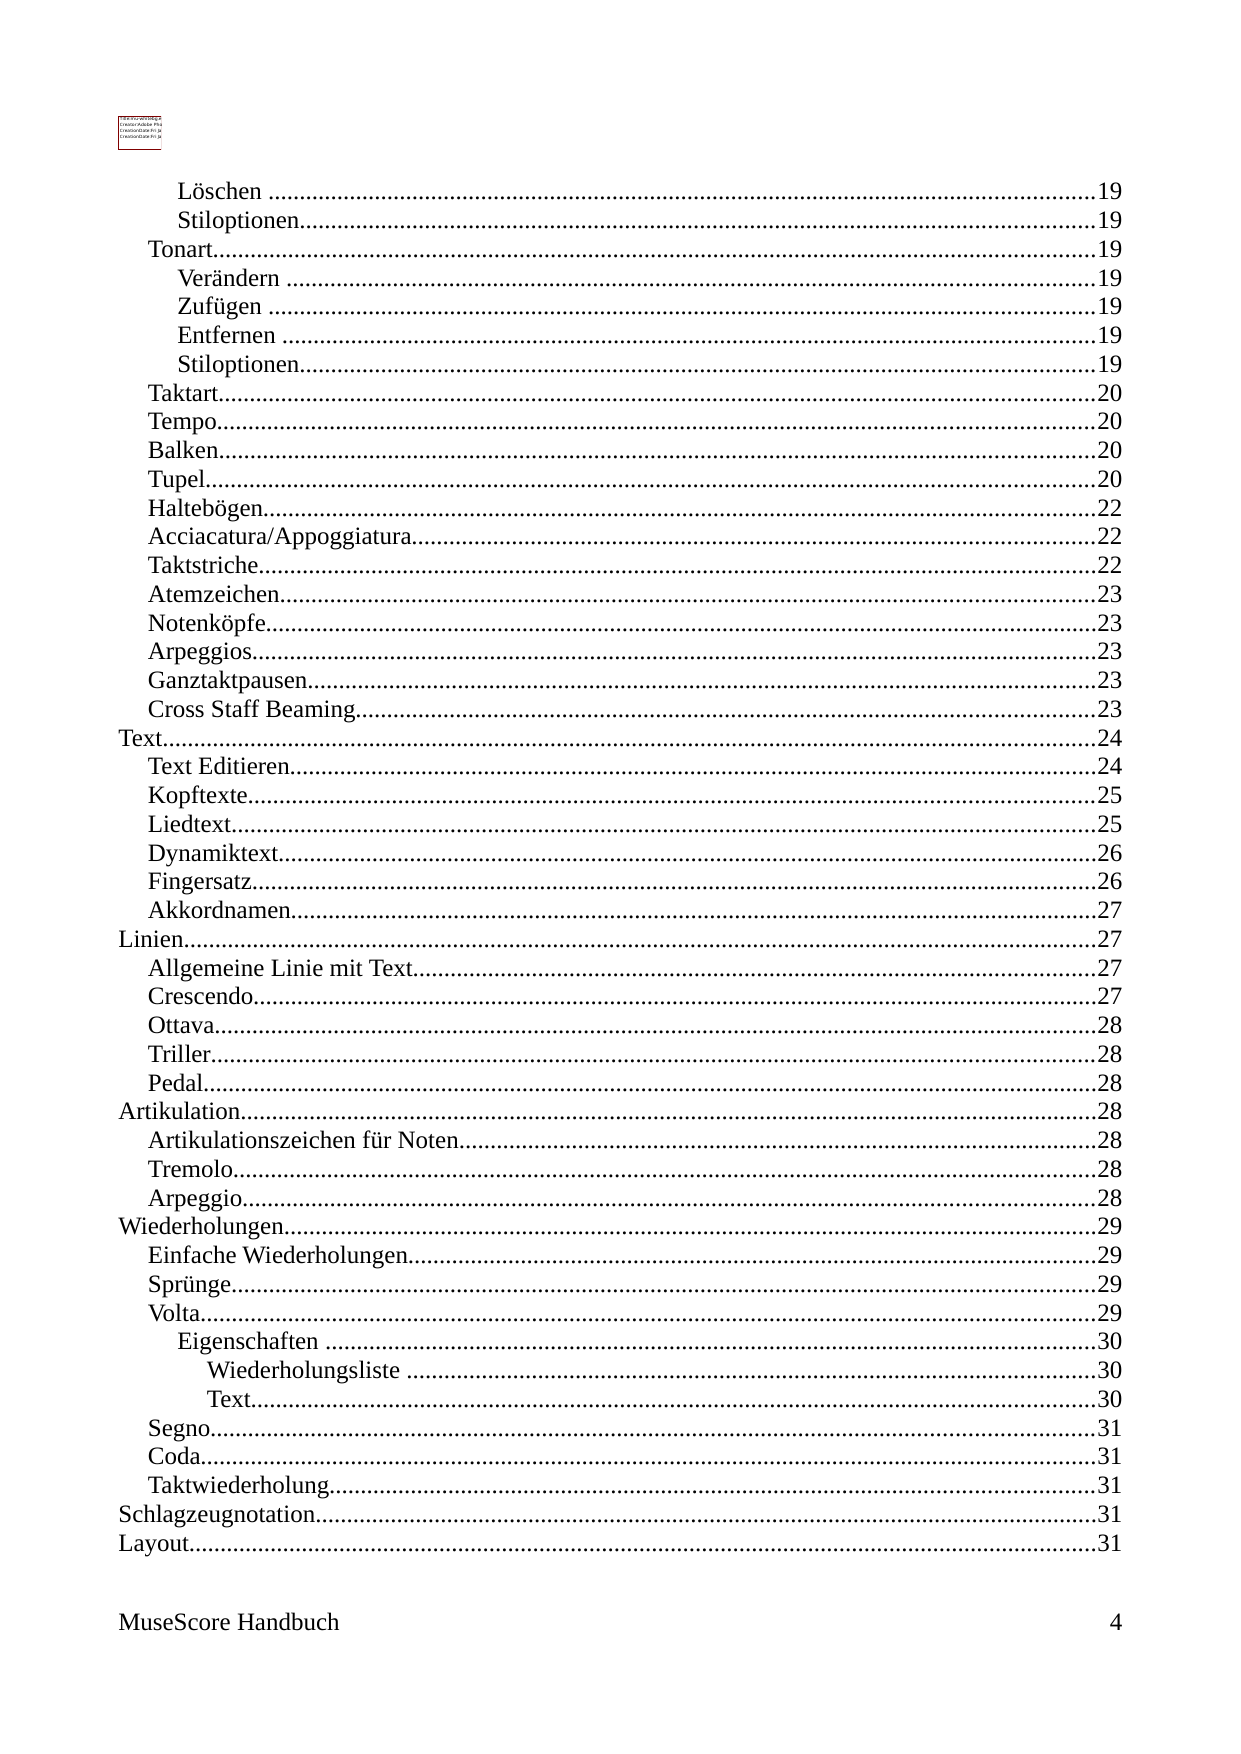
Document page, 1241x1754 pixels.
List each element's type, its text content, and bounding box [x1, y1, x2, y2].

text Löschen 19 [177, 176, 1122, 205]
text Liedtext 25 [148, 809, 1122, 838]
text Tremolo 28 [148, 1154, 1122, 1183]
text Cross Staff Beaming 23 [148, 694, 1122, 723]
text Arpeggio 28 [148, 1183, 1122, 1211]
text Arpeggios 23 [148, 636, 1122, 665]
text Sprünge 29 [148, 1269, 1122, 1298]
text Pedal 28 [148, 1068, 1122, 1096]
text Taktwiederholung 31 [148, 1470, 1122, 1499]
text Tempo 20 [148, 406, 1122, 435]
text Wiederholungen 29 [118, 1211, 1122, 1240]
text Eigenschaften 30 [177, 1326, 1122, 1355]
text Ottava 28 [148, 1010, 1122, 1039]
text Artikulationszeichen für Noten 28 [148, 1125, 1122, 1154]
text Crescendo 27 [148, 981, 1122, 1010]
text Text 30 [207, 1384, 1122, 1413]
text Notenköpfe 23 [148, 608, 1122, 636]
text Layout 31 [118, 1528, 1122, 1556]
text Dynamiktext 26 [148, 838, 1122, 866]
text Acciacatura/Appoggiatura 22 [148, 521, 1122, 550]
text Tonart 19 [148, 234, 1122, 263]
text Artikulation 28 [118, 1096, 1122, 1125]
text Atemzeichen 23 [148, 579, 1122, 608]
text Kopftexte 25 [148, 780, 1122, 809]
text Stiloptionen 19 [177, 349, 1122, 378]
text Verändern 19 [177, 263, 1122, 291]
text Tupel 20 [148, 464, 1122, 493]
text Linien 27 [118, 924, 1122, 953]
text Entfernen 19 [177, 320, 1122, 349]
text Taktart 20 [148, 378, 1122, 406]
text Schlagzeugnotation 31 [118, 1499, 1122, 1528]
text Akkordnamen 27 [148, 895, 1122, 924]
text Text Editieren 24 [148, 751, 1122, 780]
text Haltebögen 22 [148, 493, 1122, 521]
text Zufügen 19 [177, 291, 1122, 320]
text Segno 31 [148, 1413, 1122, 1441]
text Volta 29 [148, 1298, 1122, 1326]
text Triller 28 [148, 1039, 1122, 1068]
text Text 24 [118, 723, 1122, 751]
text Einfache Wiederholungen 29 [148, 1240, 1122, 1269]
text Wiederholungsliste 30 [207, 1355, 1122, 1384]
text Taktstriche 22 [148, 550, 1122, 579]
text Balken 20 [148, 435, 1122, 464]
text Allgemeine Linie mit Text 27 [148, 953, 1122, 981]
text Stiloptionen 19 [177, 205, 1122, 234]
text Coda 31 [148, 1441, 1122, 1470]
text Fingersatz 26 [148, 866, 1122, 895]
text Ganztaktpausen 23 [148, 665, 1122, 694]
